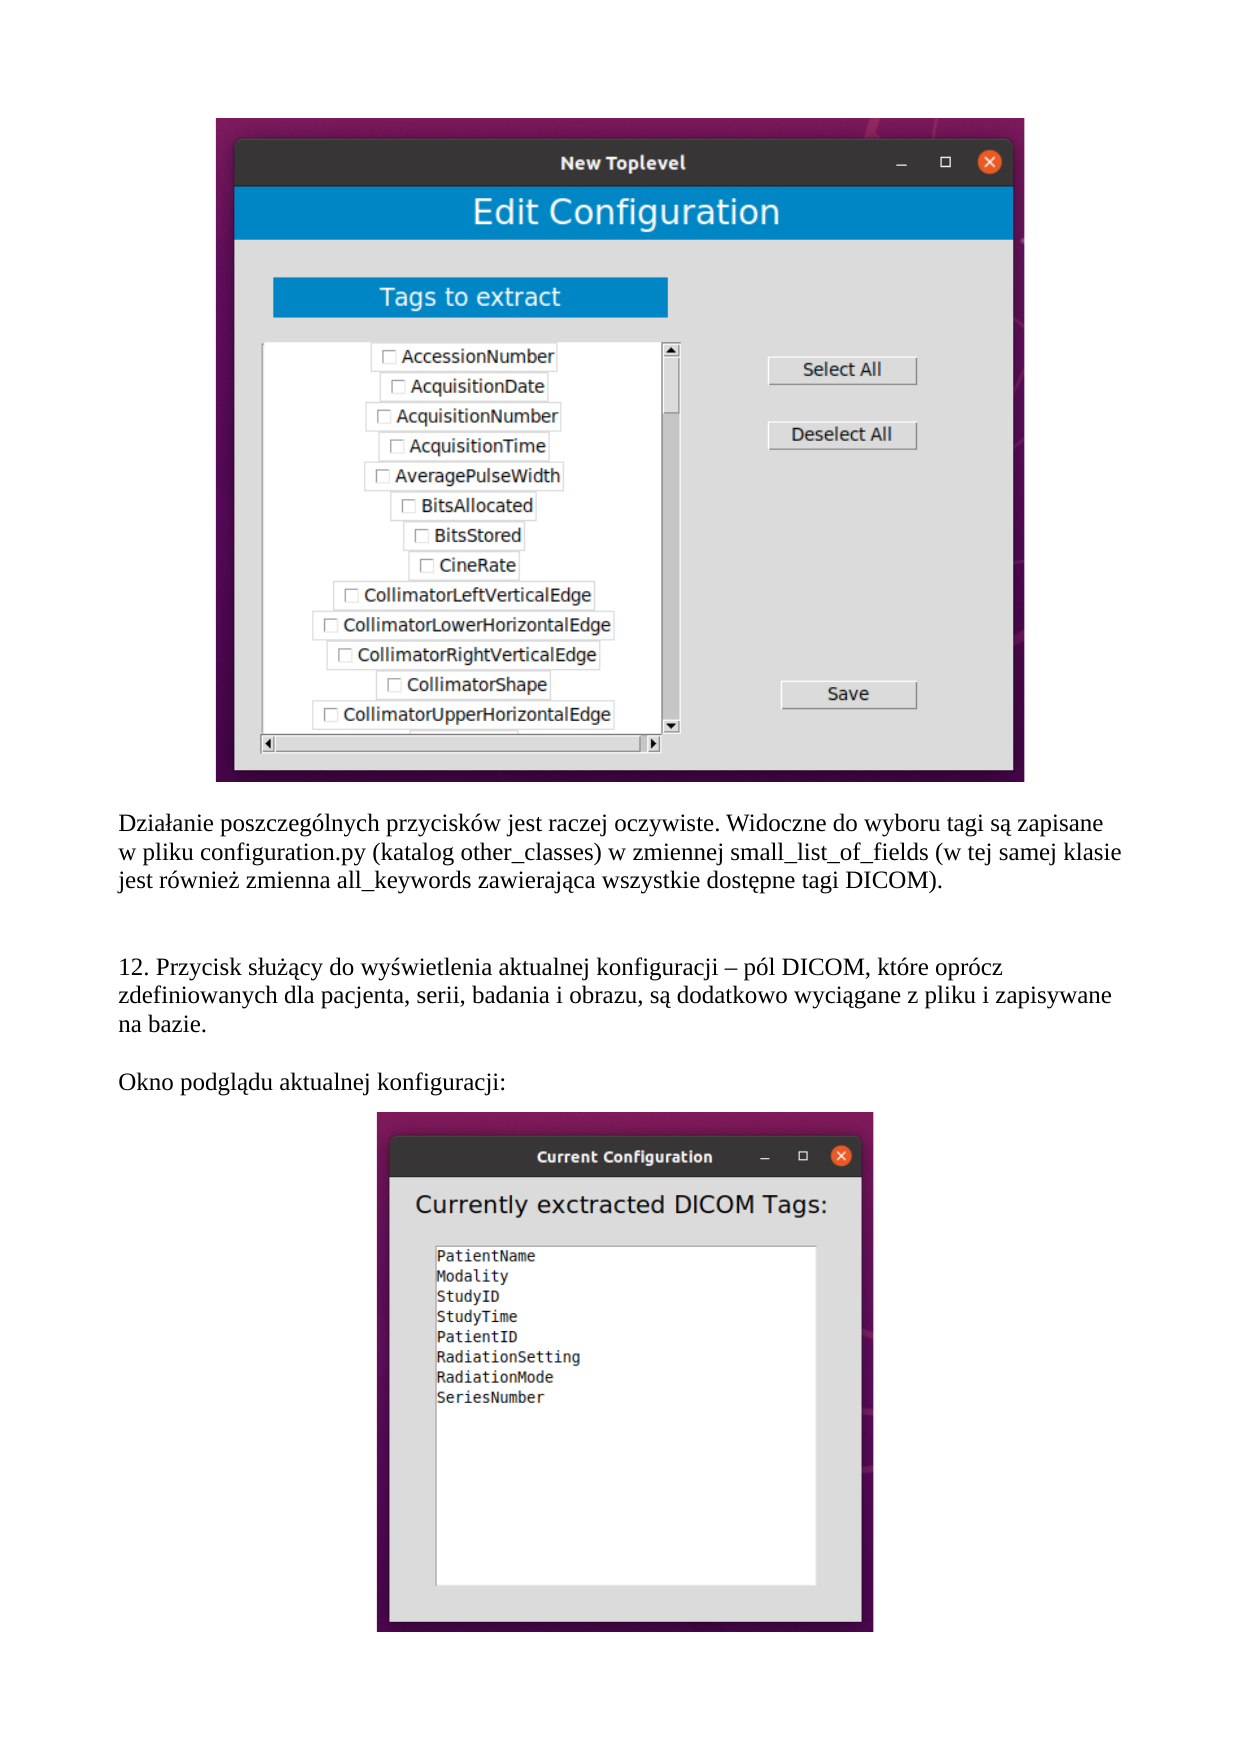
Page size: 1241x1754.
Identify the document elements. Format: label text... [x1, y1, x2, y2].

text 12. Przycisk służący do wyświetlenia aktualnej konfiguracji – pól DICOM, które oprócz zdefiniowanych dla pacjenta, serii, badania i obrazu, są dodatkowo wyciągane z pliku i zapisywane na bazie. [118, 952, 1122, 1038]
picture [376, 1112, 874, 1632]
text Okno podglądu aktualnej konfiguracji: [118, 1067, 1122, 1096]
picture [215, 118, 1025, 782]
text Działanie poszczególnych przycisków jest raczej oczywiste. Widoczne do wyboru tagi są zapisane w pliku configuration.py (katalog other_classes) w zmiennej small_list_of_fields (w tej samej klasie jest również zmienna all_keywords zawierająca wszystkie dostępne tagi DICOM). [118, 808, 1122, 894]
